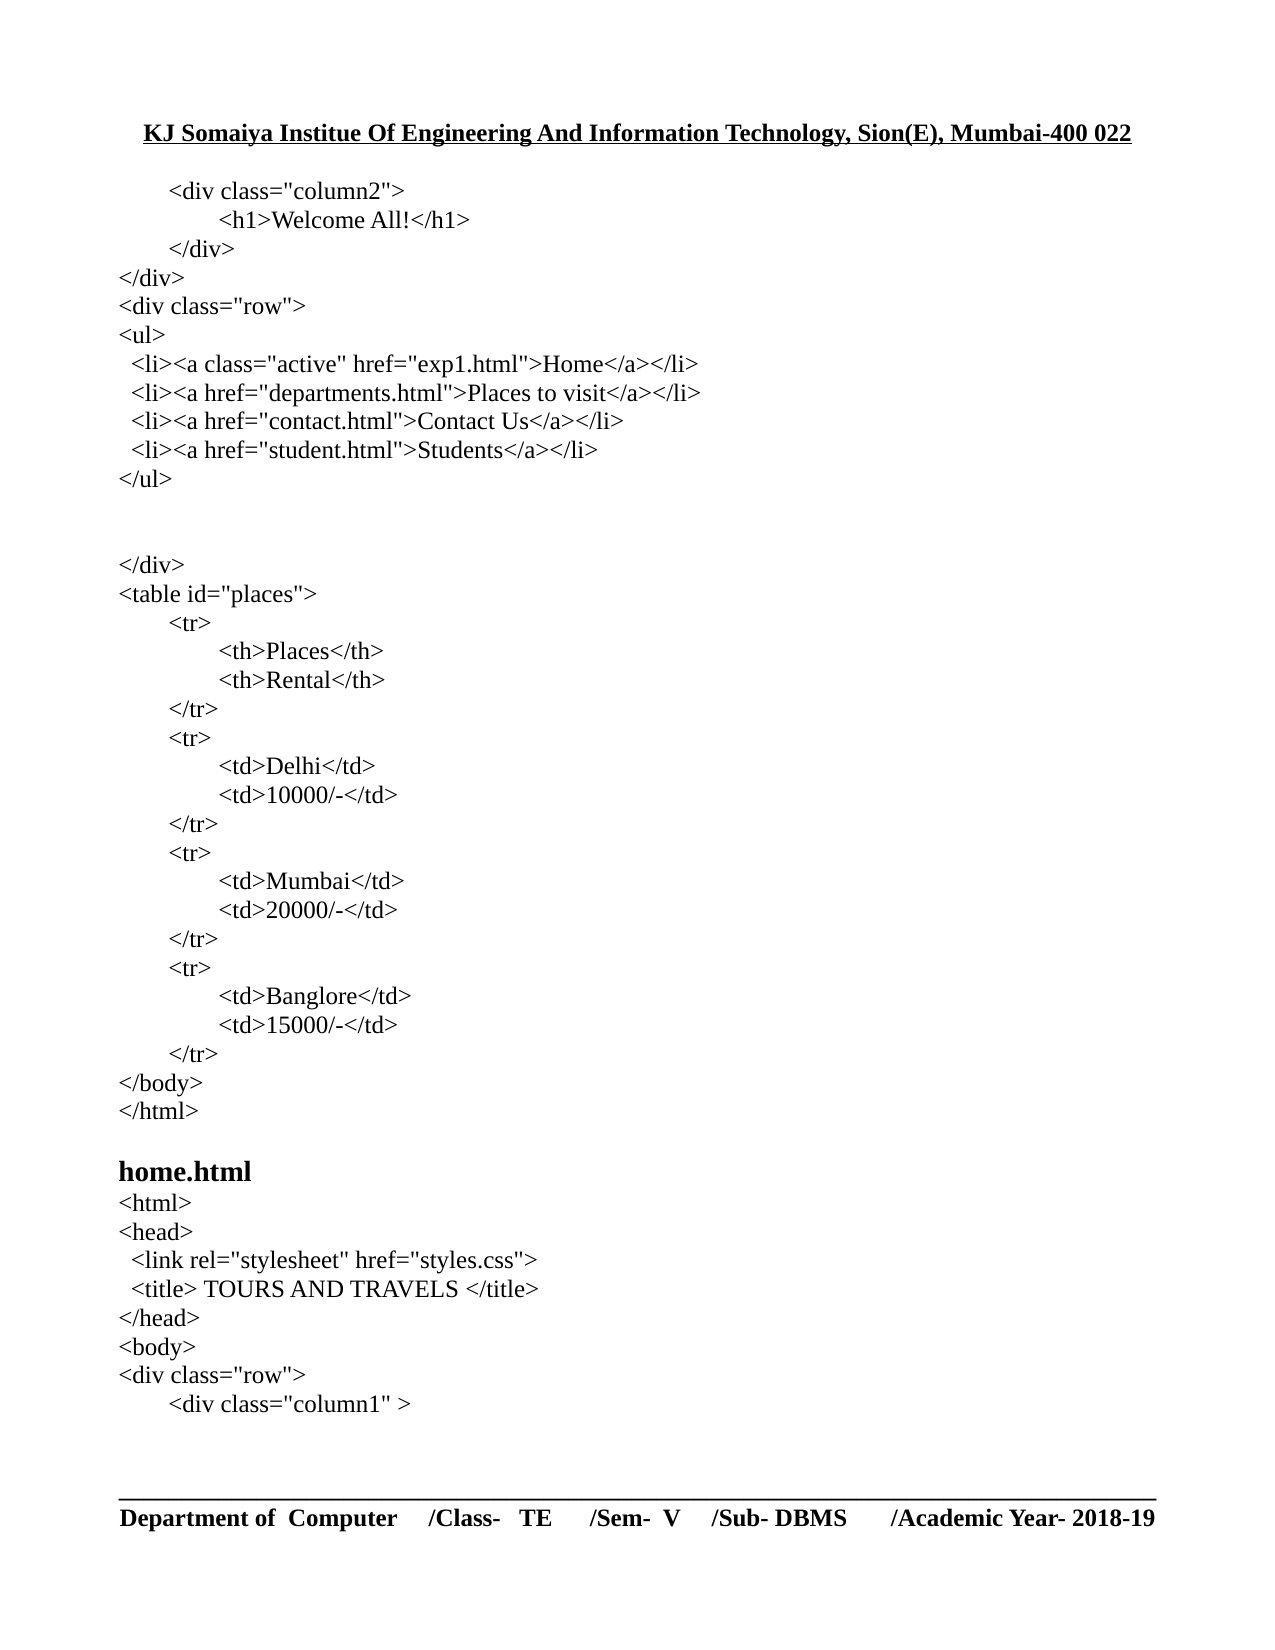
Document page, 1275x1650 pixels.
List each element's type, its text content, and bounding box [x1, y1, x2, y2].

text </body> [118, 1068, 1157, 1096]
text <h1>Welcome All!</h1> [118, 205, 1157, 234]
text <li><a href="departments.html">Places to visit</a></li> [118, 378, 1157, 406]
text </head> [118, 1303, 1157, 1332]
text <body> [118, 1332, 1157, 1361]
text <tr> [118, 953, 1157, 981]
text </div> [118, 550, 1157, 579]
text home.html [118, 1154, 1157, 1188]
text <td>15000/-</td> [118, 1010, 1157, 1039]
text <title> TOURS AND TRAVELS </title> [118, 1274, 1157, 1303]
text <tr> [118, 608, 1157, 636]
text <head> [118, 1217, 1157, 1246]
text <td>Mumbai</td> [118, 866, 1157, 895]
text <table id="places"> [118, 579, 1157, 608]
text <th>Rental</th> [118, 665, 1157, 694]
text </ul> [118, 464, 1157, 493]
text </html> [118, 1096, 1157, 1125]
text <li><a href="student.html">Students</a></li> [118, 435, 1157, 464]
text <td>20000/-</td> [118, 895, 1157, 924]
text </tr> [118, 694, 1157, 723]
text <th>Places</th> [118, 636, 1157, 665]
text <li><a href="contact.html">Contact Us</a></li> [118, 406, 1157, 435]
text </tr> [118, 1039, 1157, 1068]
text <td>Delhi</td> [118, 751, 1157, 780]
text </tr> [118, 809, 1157, 838]
text <html> [118, 1188, 1157, 1217]
text <li><a class="active" href="exp1.html">Home</a></li> [118, 349, 1157, 378]
text <link rel="stylesheet" href="styles.css"> [118, 1246, 1157, 1274]
text <div class="column2"> [118, 176, 1157, 205]
text <tr> [118, 838, 1157, 866]
text <ul> [118, 320, 1157, 349]
text <tr> [118, 723, 1157, 751]
text </div> [118, 263, 1157, 291]
text <div class="column1" > [118, 1389, 1157, 1418]
text <td>Banglore</td> [118, 981, 1157, 1010]
text </div> [118, 234, 1157, 263]
text <div class="row"> [118, 1361, 1157, 1389]
text <div class="row"> [118, 291, 1157, 320]
text </tr> [118, 924, 1157, 953]
text <td>10000/-</td> [118, 780, 1157, 809]
